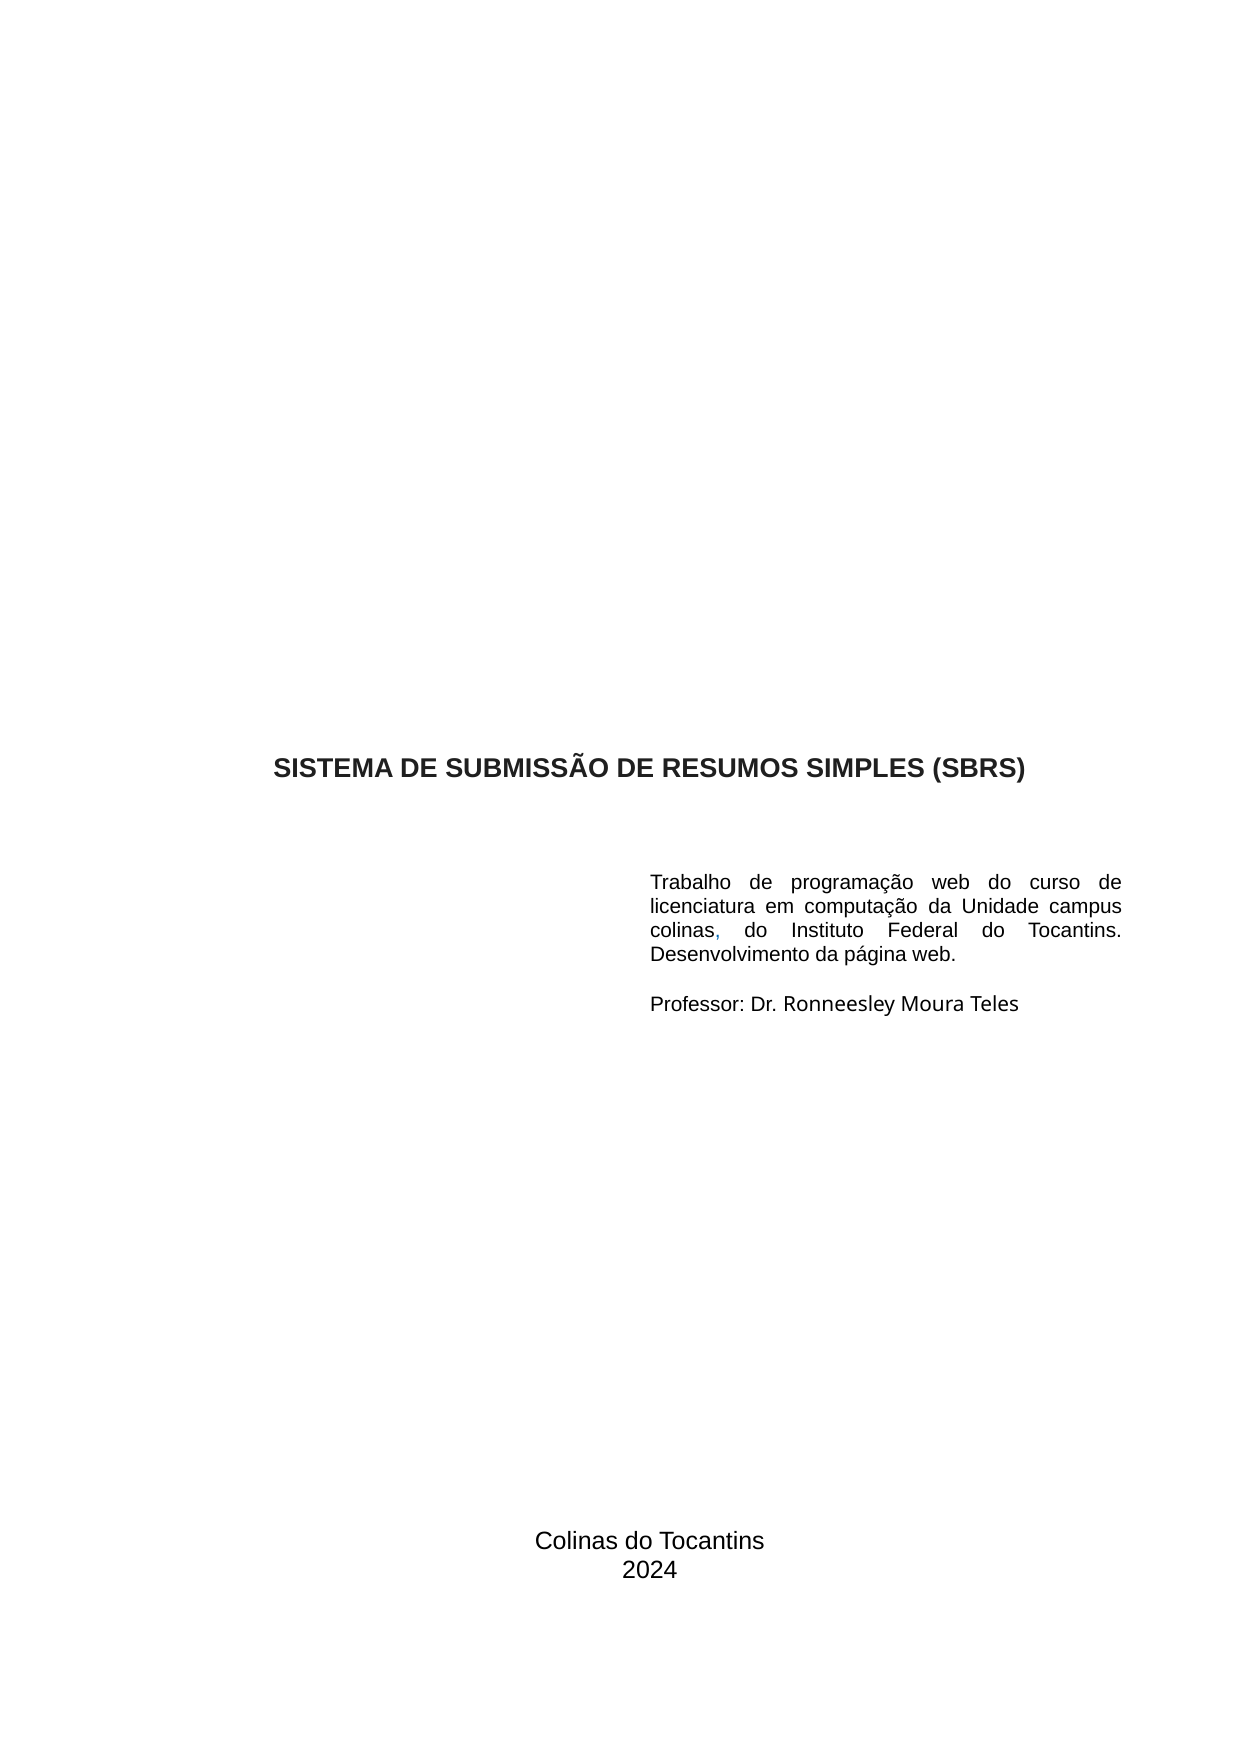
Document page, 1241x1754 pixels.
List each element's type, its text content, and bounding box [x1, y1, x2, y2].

text Professor: Dr. Ronneesley Moura Teles [650, 989, 1122, 1018]
text Colinas do Tocantins [177, 1526, 1122, 1554]
text 2024 [177, 1554, 1122, 1583]
text Trabalho de programação web do curso de licenciatura em computação da Unidade campus colinas, do Instituto Federal do Tocantins. Desenvolvimento da página web. [650, 870, 1122, 966]
text SISTEMA DE SUBMISSÃO DE RESUMOS SIMPLES (SBRS) [177, 752, 1122, 783]
